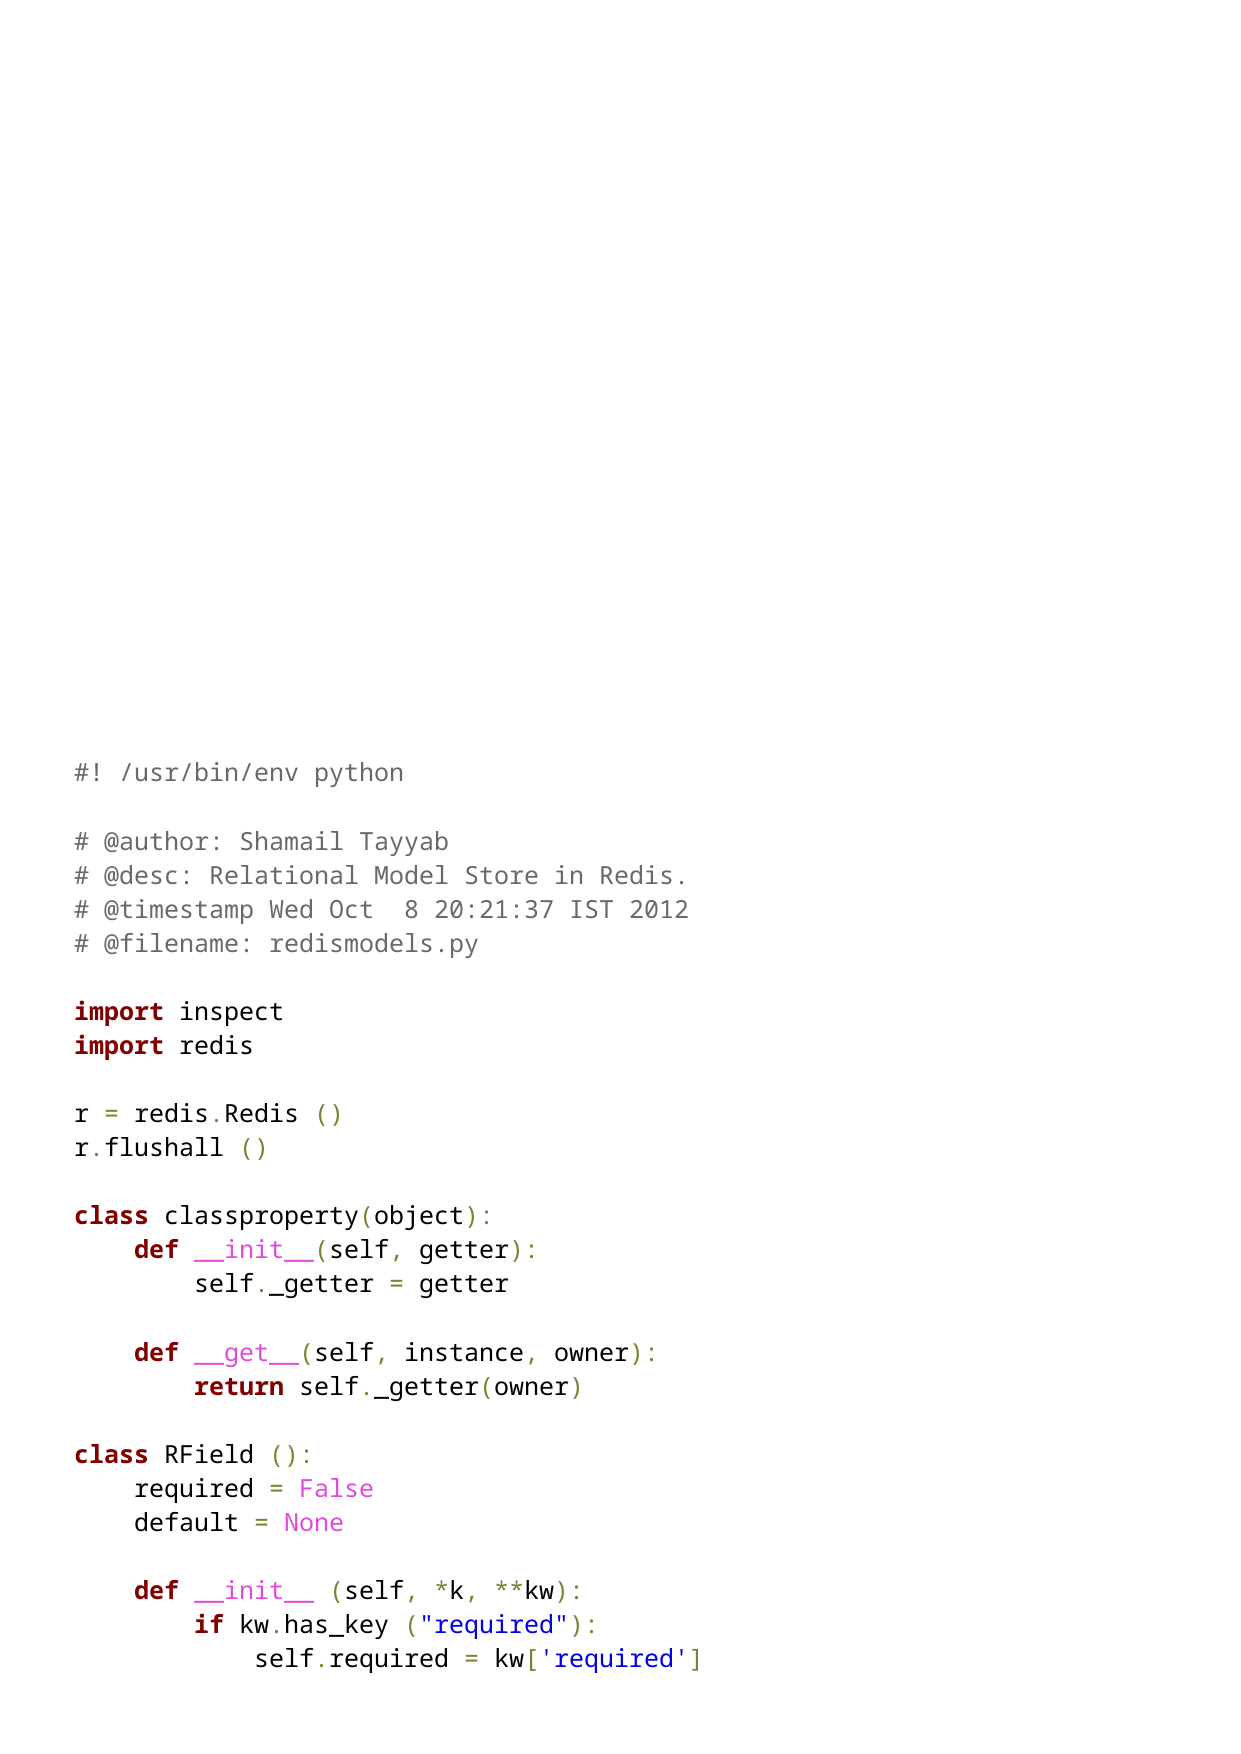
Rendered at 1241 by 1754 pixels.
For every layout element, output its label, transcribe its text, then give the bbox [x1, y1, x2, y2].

text def __init__ (self, *k, **kw): [74, 1573, 1166, 1607]
text # @filename: redismodels.py [74, 925, 1166, 959]
text import redis [74, 1028, 1166, 1062]
text import inspect [74, 993, 1166, 1028]
text class RField (): [74, 1436, 1166, 1470]
text r = redis.Redis () [74, 1096, 1166, 1130]
text self.required = kw['required'] [74, 1641, 1166, 1675]
text if kw.has_key ("required"): [74, 1607, 1166, 1641]
text return self._getter(owner) [74, 1368, 1166, 1402]
text class classproperty(object): [74, 1198, 1166, 1232]
text def __get__(self, instance, owner): [74, 1334, 1166, 1368]
text # @timestamp Wed Oct 8 20:21:37 IST 2012 [74, 891, 1166, 925]
text #! /usr/bin/env python [74, 755, 1166, 789]
text def __init__(self, getter): [74, 1232, 1166, 1266]
text r.flushall () [74, 1130, 1166, 1164]
text self._getter = getter [74, 1266, 1166, 1300]
text required = False [74, 1470, 1166, 1504]
text default = None [74, 1504, 1166, 1538]
text # @author: Shamail Tayyab [74, 823, 1166, 857]
text # @desc: Relational Model Store in Redis. [74, 857, 1166, 891]
